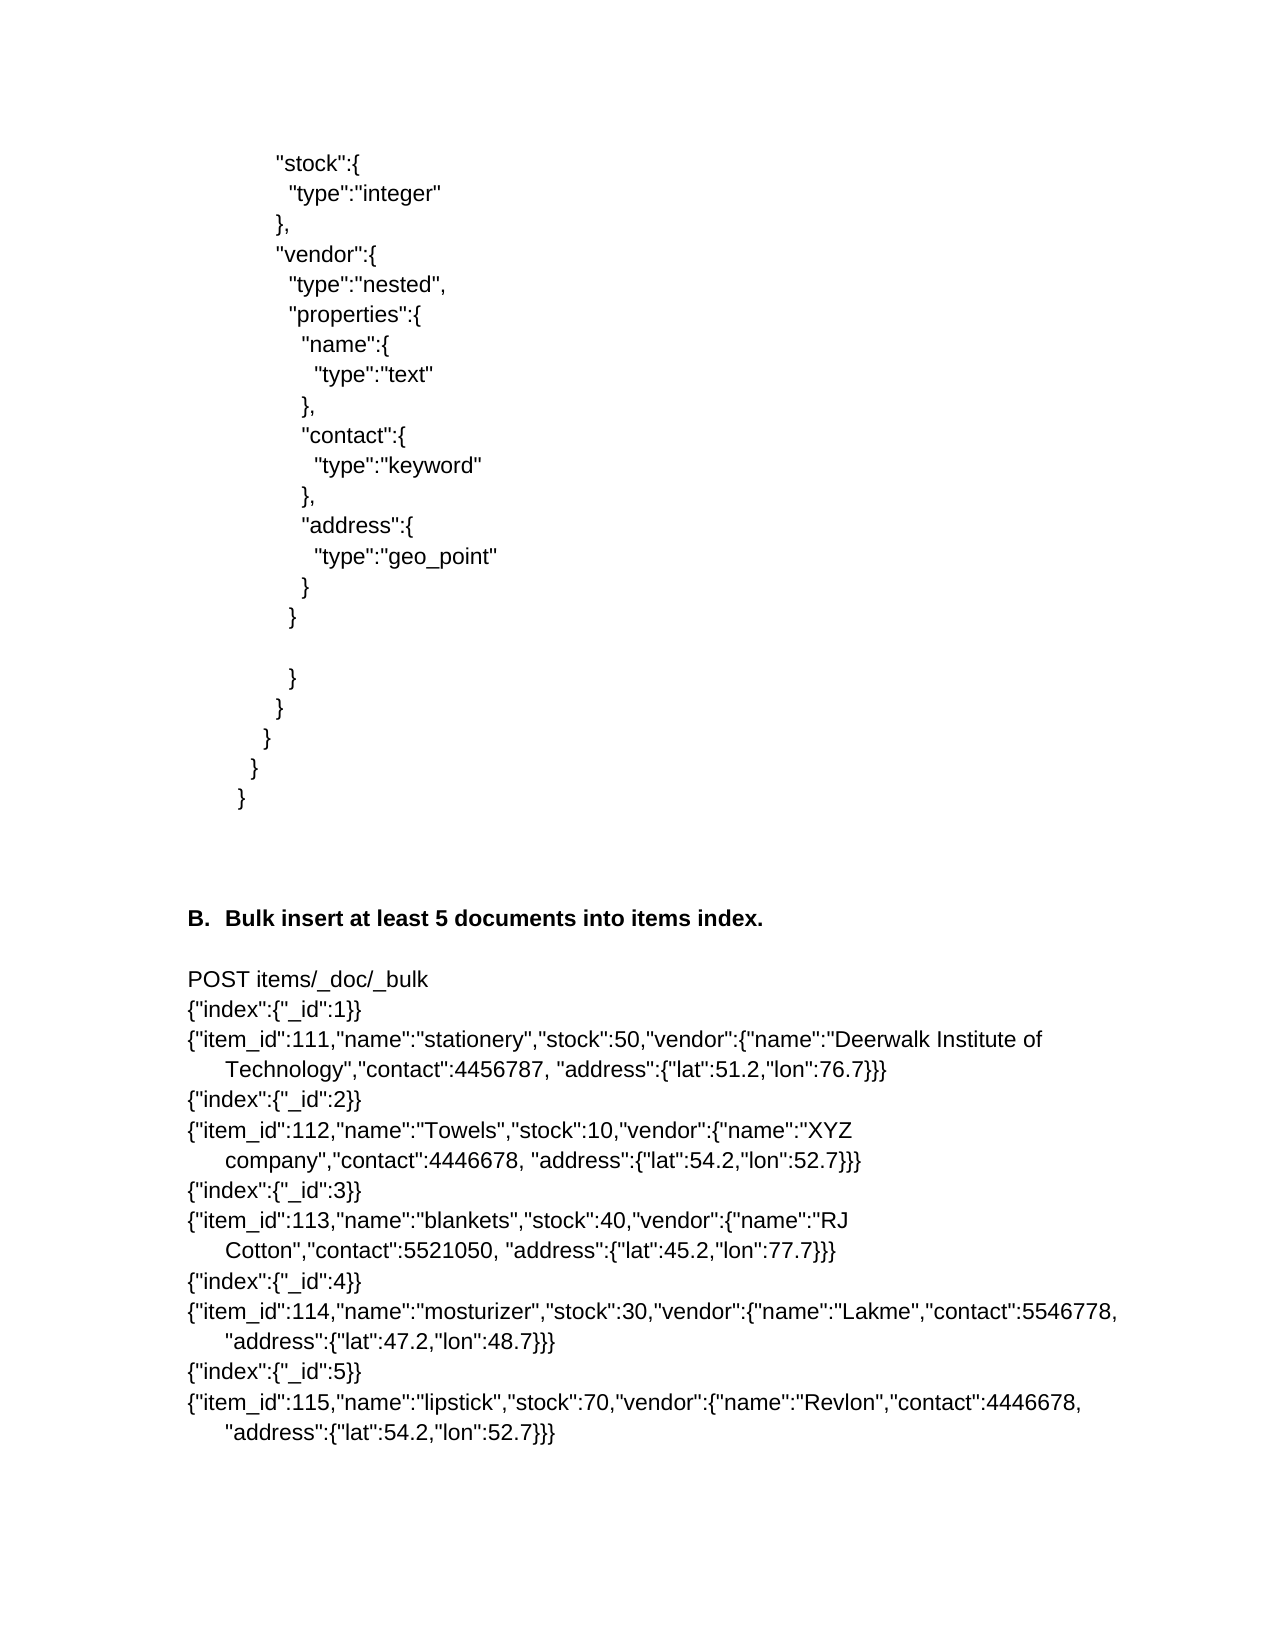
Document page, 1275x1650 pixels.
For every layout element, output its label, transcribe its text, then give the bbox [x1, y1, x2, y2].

text POST items/_doc/_bulk [187, 966, 1125, 992]
text "address":{ [225, 512, 1125, 539]
text } [225, 784, 1125, 811]
text {"item_id":115,"name":"lipstick","stock":70,"vendor":{"name":"Revlon","contact":4446678, "address":{"lat":54.2,"lon":52.7}}} [187, 1388, 1125, 1445]
text } [225, 754, 1125, 781]
text "type":"text" [225, 361, 1125, 388]
text {"index":{"_id":1}} [187, 996, 1125, 1022]
text {"index":{"_id":2}} [187, 1086, 1125, 1113]
text } [225, 603, 1125, 629]
text } [225, 694, 1125, 720]
text } [225, 724, 1125, 750]
text "properties":{ [225, 301, 1125, 327]
text "name":{ [225, 331, 1125, 358]
text "contact":{ [225, 422, 1125, 448]
text {"item_id":112,"name":"Towels","stock":10,"vendor":{"name":"XYZ company","contact":4446678, "address":{"lat":54.2,"lon":52.7}}} [187, 1117, 1125, 1173]
text "vendor":{ [225, 241, 1125, 267]
text "type":"keyword" [225, 452, 1125, 478]
text {"index":{"_id":3}} [187, 1177, 1125, 1203]
text }, [225, 210, 1125, 237]
text {"index":{"_id":4}} [187, 1268, 1125, 1294]
text }, [225, 392, 1125, 418]
text } [225, 573, 1125, 599]
text {"item_id":111,"name":"stationery","stock":50,"vendor":{"name":"Deerwalk Institute of Technology","contact":4456787, "address":{"lat":51.2,"lon":76.7}}} [187, 1026, 1125, 1083]
text "type":"nested", [225, 271, 1125, 297]
text "type":"integer" [225, 180, 1125, 207]
text "type":"geo_point" [225, 543, 1125, 569]
text "stock":{ [225, 150, 1125, 176]
list Bulk insert at least 5 documents into items index. [187, 905, 1125, 932]
text {"item_id":113,"name":"blankets","stock":40,"vendor":{"name":"RJ Cotton","contact":5521050, "address":{"lat":45.2,"lon":77.7}}} [187, 1207, 1125, 1264]
text } [225, 663, 1125, 690]
text {"index":{"_id":5}} [187, 1358, 1125, 1385]
text {"item_id":114,"name":"mosturizer","stock":30,"vendor":{"name":"Lakme","contact":5546778, "address":{"lat":47.2,"lon":48.7}}} [187, 1298, 1125, 1354]
text }, [225, 482, 1125, 509]
